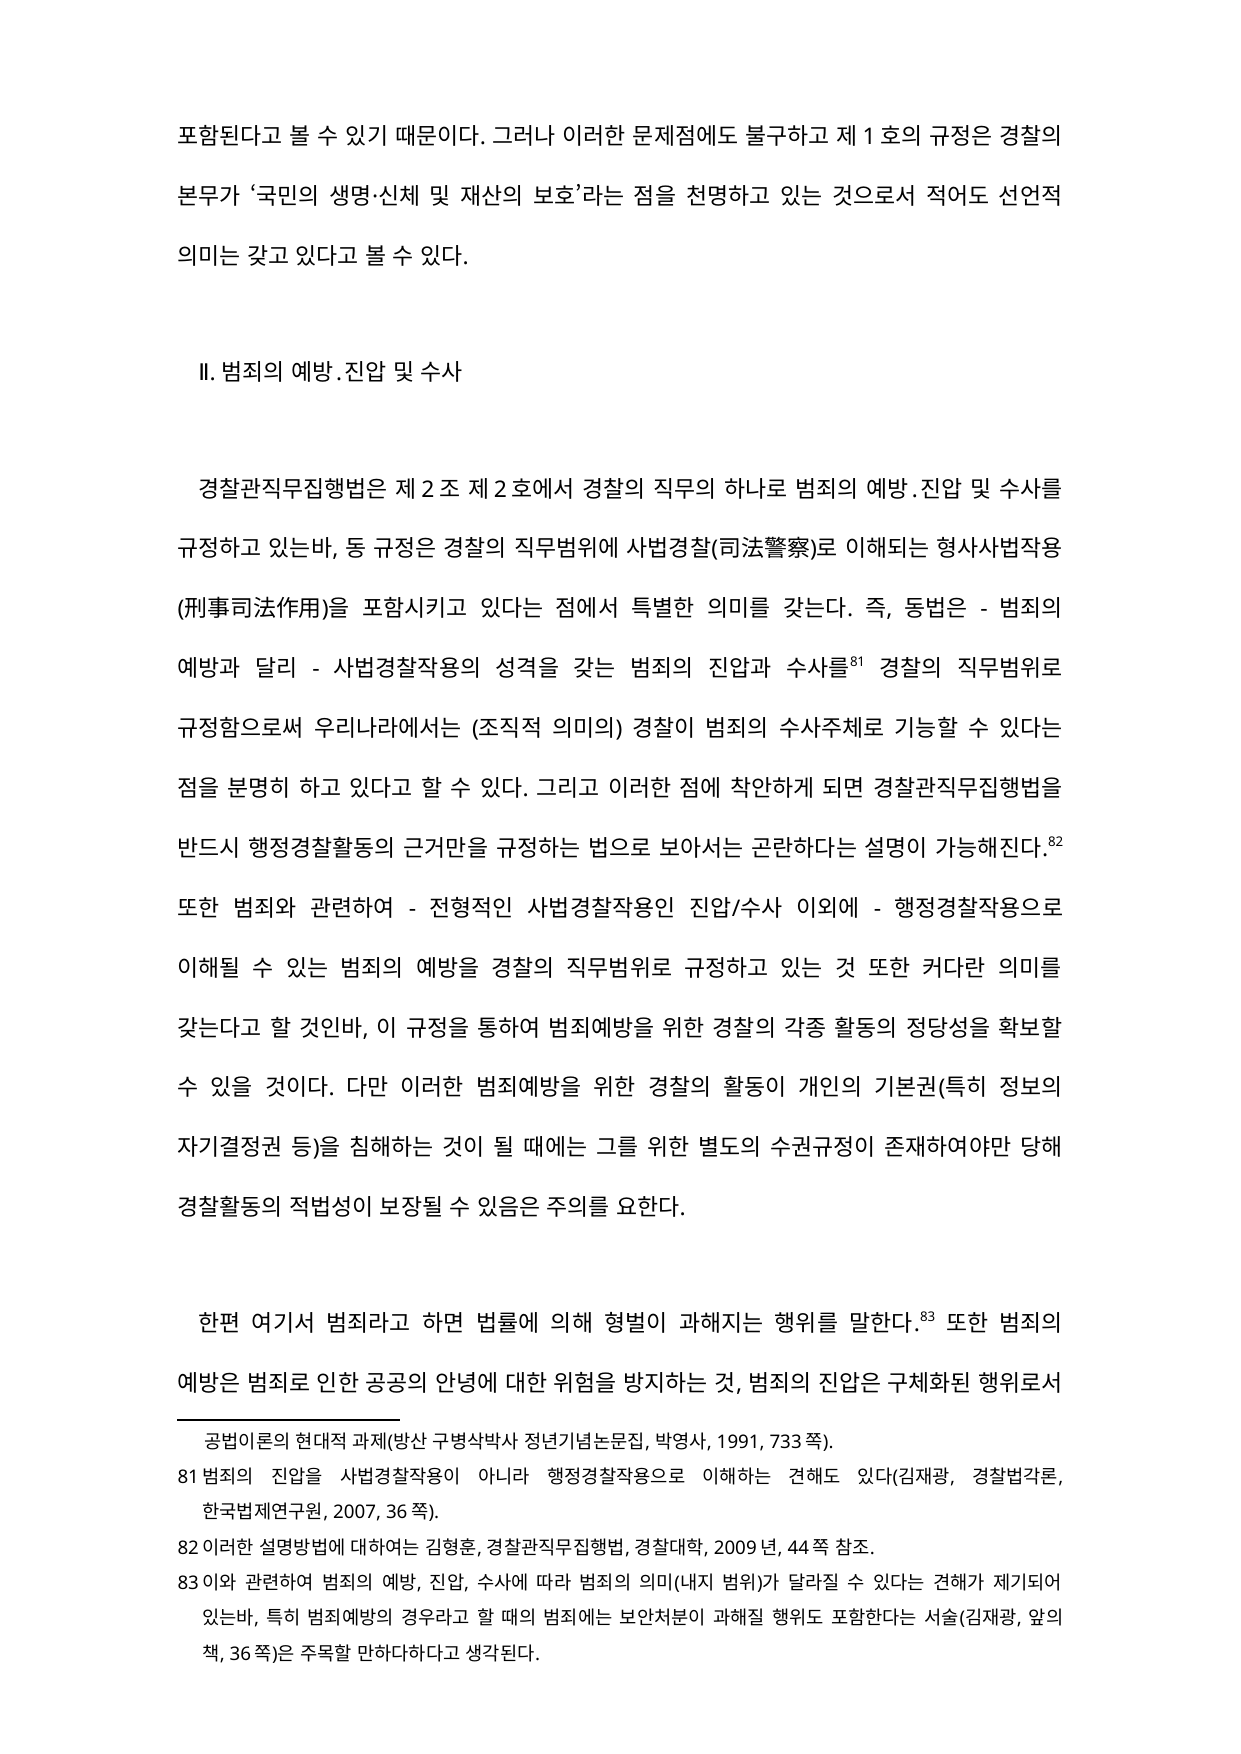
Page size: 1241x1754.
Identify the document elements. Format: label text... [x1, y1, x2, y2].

text 한편 여기서 범죄라고 하면 법률에 의해 형벌이 과해지는 행위를 말한다. 또한 범죄의 예방은 범죄로 인한 공공의 안녕에 대한 위험을 방지하는 것, 범죄의 진압은 구체화된 행위로서 [177, 1305, 1063, 1398]
text 이와 관련하여 범죄의 예방, 진압, 수사에 따라 범죄의 의미(내지 범위)가 달라질 수 있다는 견해가 제기되어 있는바, 특히 범죄예방의 경우라고 할 때의 범죄에는 보안처분이 과해질 행위도 포함한다는 서술(김재광, 앞의 책, 36쪽)은 주목할 만하다하다고 생각된다. [177, 1568, 1063, 1665]
text 이러한 설명방법에 대하여는 김형훈, 경찰관직무집행법, 경찰대학, 2009년, 44쪽 참조. [177, 1532, 1063, 1559]
text 범죄의 진압을 사법경찰작용이 아니라 행정경찰작용으로 이해하는 견해도 있다(김재광, 경찰법각론, 한국법제연구원, 2007, 36쪽). [177, 1462, 1063, 1524]
text 공법이론의 현대적 과제(방산 구병삭박사 정년기념논문집, 박영사, 1991, 733쪽). [177, 1426, 1063, 1453]
text Ⅱ. 범죄의 예방․진압 및 수사 [177, 354, 1063, 387]
text 포함된다고 볼 수 있기 때문이다. 그러나 이러한 문제점에도 불구하고 제1호의 규정은 경찰의 본무가 ‘국민의 생명·신체 및 재산의 보호’라는 점을 천명하고 있는 것으로서 적어도 선언적 의미는 갖고 있다고 볼 수 있다. [177, 118, 1063, 271]
text 경찰관직무집행법은 제2조 제2호에서 경찰의 직무의 하나로 범죄의 예방․진압 및 수사를 규정하고 있는바, 동 규정은 경찰의 직무범위에 사법경찰(司法警察)로 이해되는 형사사법작용(刑事司法作用)을 포함시키고 있다는 점에서 특별한 의미를 갖는다. 즉, 동법은 - 범죄의 예방과 달리 - 사법경찰작용의 성격을 갖는 범죄의 진압과 수사를 경찰의 직무범위로 규정함으로써 우리나라에서는 (조직적 의미의) 경찰이 범죄의 수사주체로 기능할 수 있다는 점을 분명히 하고 있다고 할 수 있다. 그리고 이러한 점에 착안하게 되면 경찰관직무집행법을 반드시 행정경찰활동의 근거만을 규정하는 법으로 보아서는 곤란하다는 설명이 가능해진다. 또한 범죄와 관련하여 - 전형적인 사법경찰작용인 진압/수사 이외에 - 행정경찰작용으로 이해될 수 있는 범죄의 예방을 경찰의 직무범위로 규정하고 있는 것 또한 커다란 의미를 갖는다고 할 것인바, 이 규정을 통하여 범죄예방을 위한 경찰의 각종 활동의 정당성을 확보할 수 있을 것이다. 다만 이러한 범죄예방을 위한 경찰의 활동이 개인의 기본권(특히 정보의 자기결정권 등)을 침해하는 것이 될 때에는 그를 위한 별도의 수권규정이 존재하여야만 당해 경찰활동의 적법성이 보장될 수 있음은 주의를 요한다. [177, 470, 1063, 1222]
